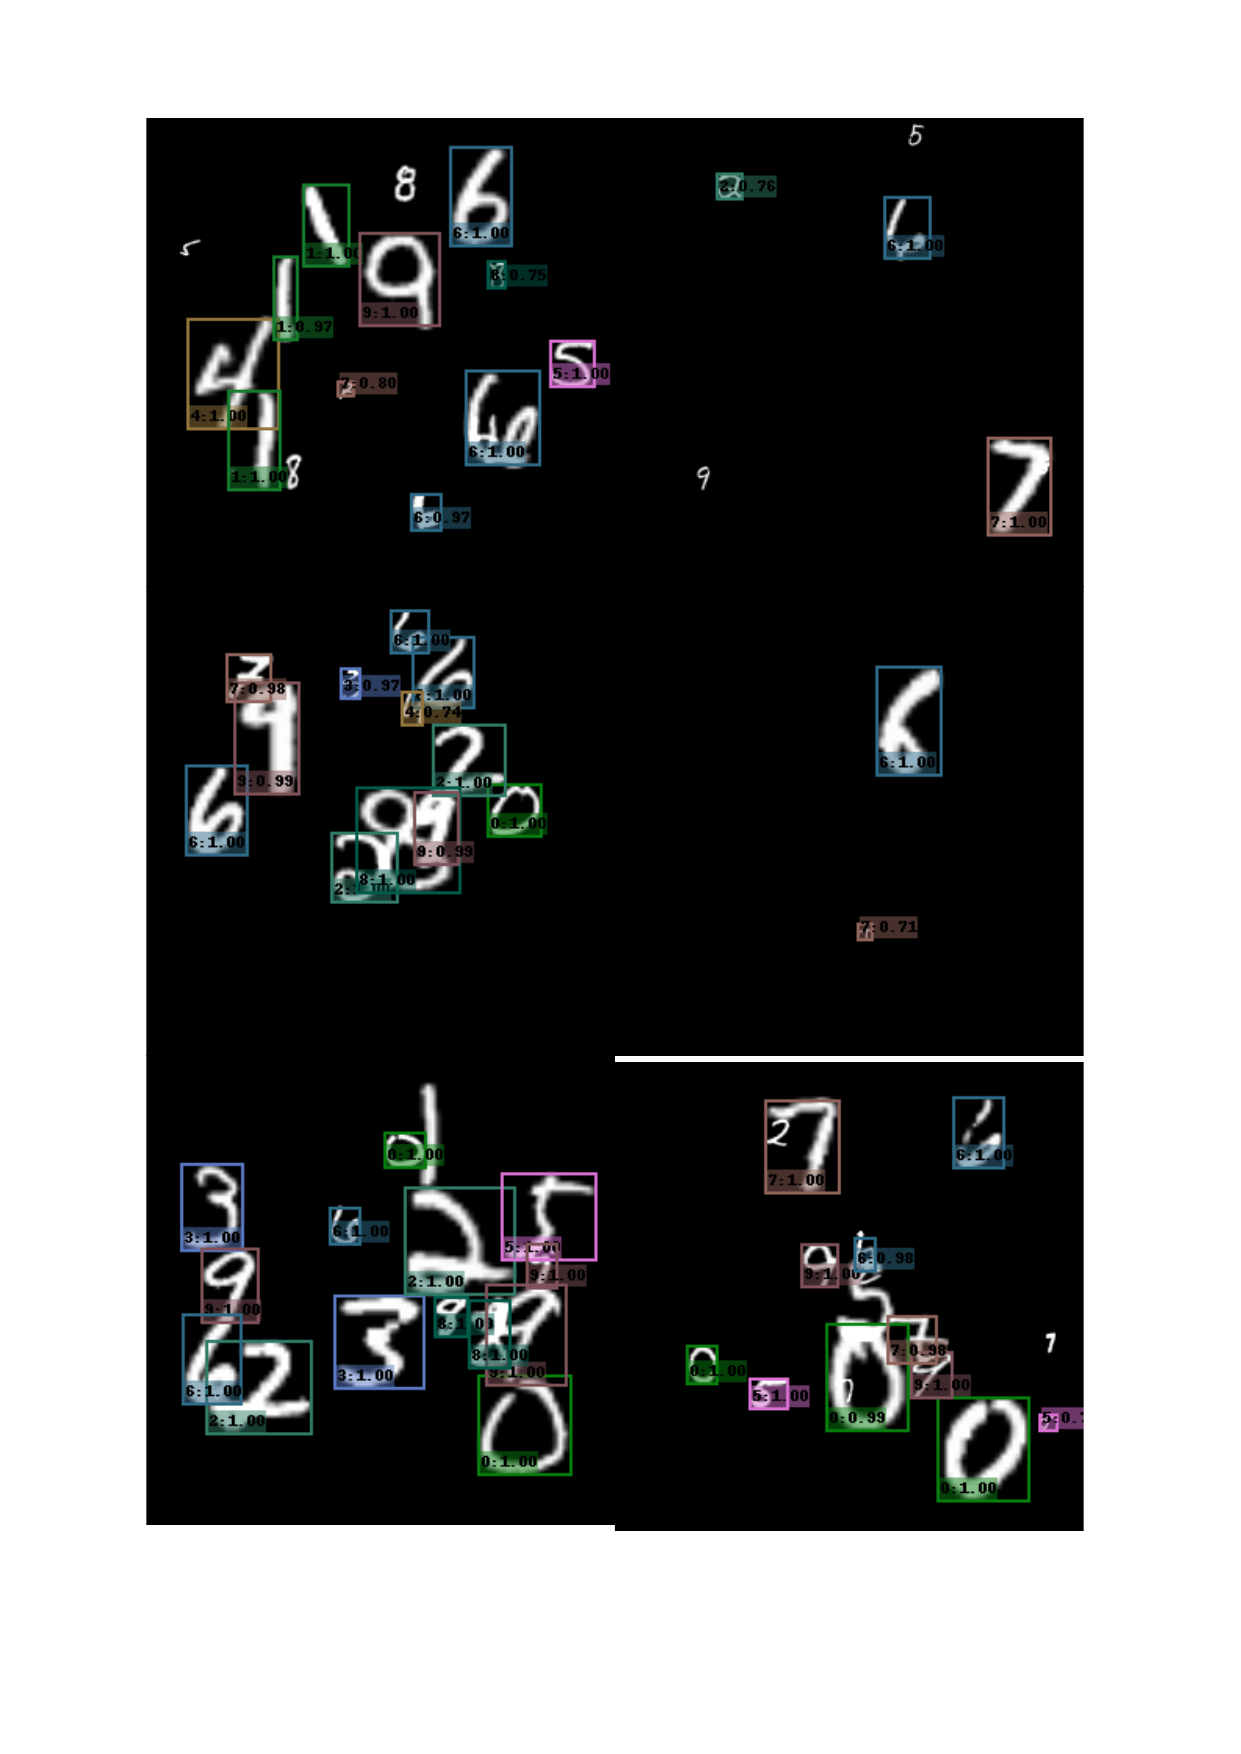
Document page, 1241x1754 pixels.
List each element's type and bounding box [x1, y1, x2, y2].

picture [146, 118, 1084, 1531]
